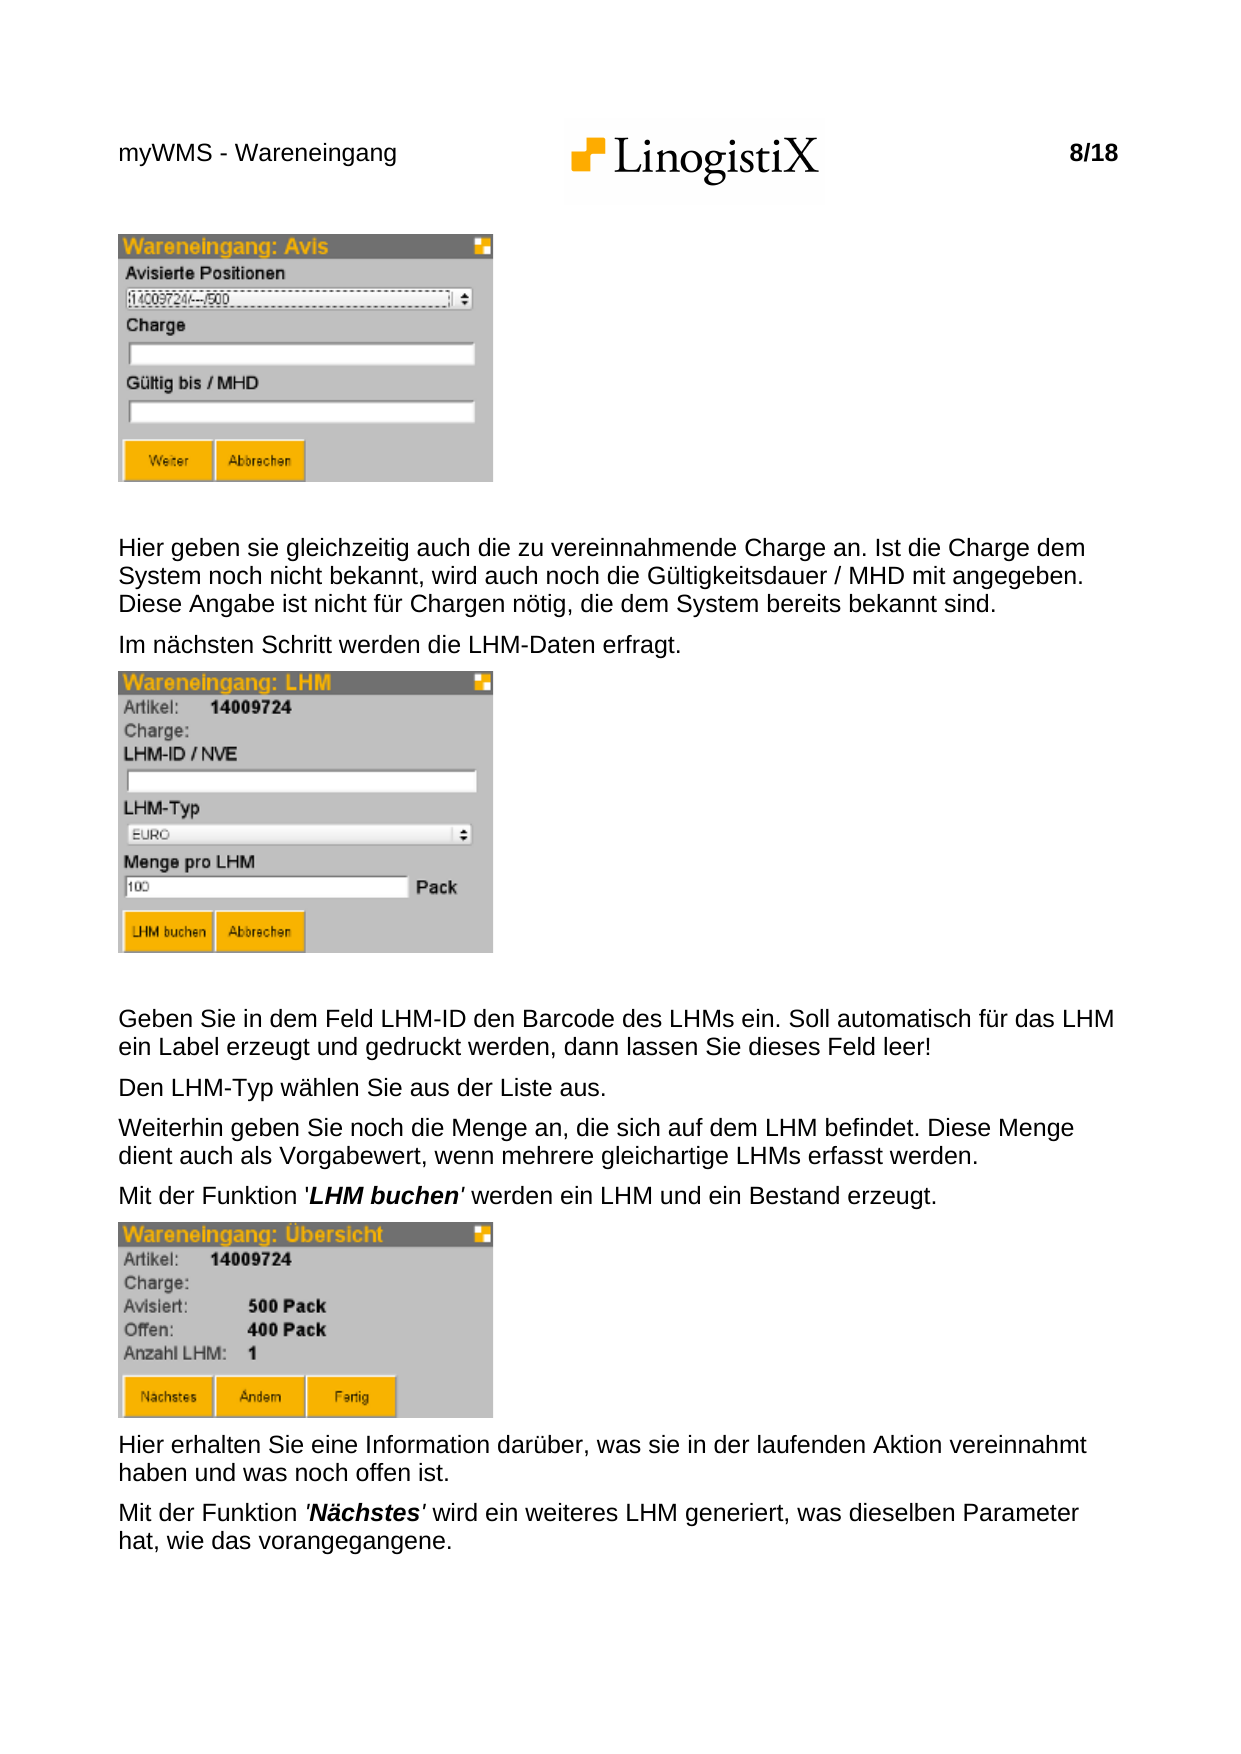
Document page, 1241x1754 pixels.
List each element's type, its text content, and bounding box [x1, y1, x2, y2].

picture [118, 1222, 494, 1418]
text Hier geben sie gleichzeitig auch die zu vereinnahmende Charge an. Ist die Charge dem System noch nicht bekannt, wird auch noch die Gültigkeitsdauer / MHD mit angegeben. Diese Angabe ist nicht für Chargen nötig, die dem System bereits bekannt sind. [118, 534, 1122, 618]
text Geben Sie in dem Feld LHM-ID den Barcode des LHMs ein. Soll automatisch für das LHM ein Label erzeugt und gedruckt werden, dann lassen Sie dieses Feld leer! [118, 1005, 1122, 1061]
text Weiterhin geben Sie noch die Menge an, die sich auf dem LHM befindet. Diese Menge dient auch als Vorgabewert, wenn mehrere gleichartige LHMs erfasst werden. [118, 1114, 1122, 1170]
text Im nächsten Schritt werden die LHM-Daten erfragt. [118, 631, 1122, 658]
text Hier erhalten Sie eine Information darüber, was sie in der laufenden Aktion vereinnahmt haben und was noch offen ist. [118, 1430, 1122, 1486]
picture [118, 671, 494, 953]
text Mit der Funktion 'LHM buchen' werden ein LHM und ein Bestand erzeugt. [118, 1182, 1122, 1210]
text Den LHM-Typ wählen Sie aus der Liste aus. [118, 1073, 1122, 1101]
picture [564, 118, 825, 205]
text Mit der Funktion 'Nächstes' wird ein weiteres LHM generiert, was dieselben Parameter hat, wie das vorangegangene. [118, 1499, 1122, 1554]
picture [118, 234, 494, 482]
